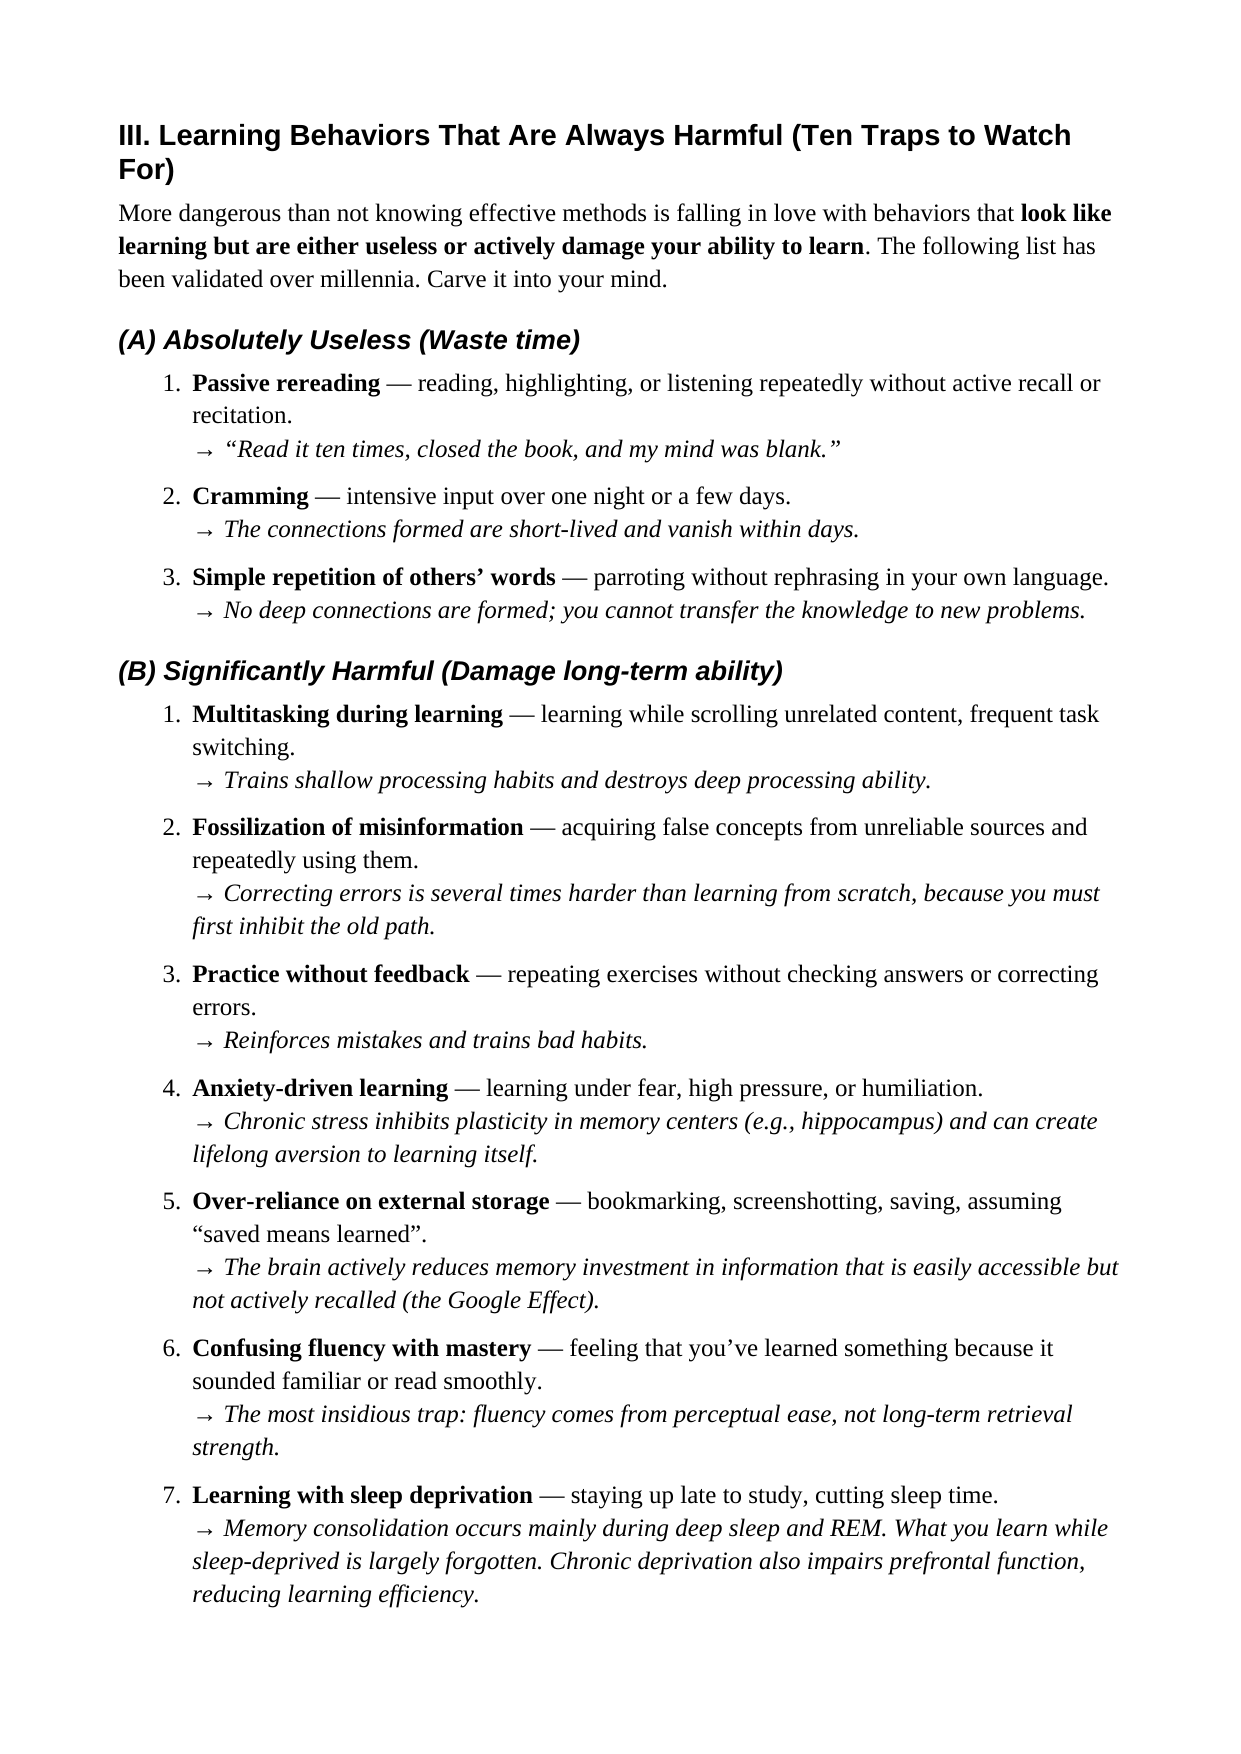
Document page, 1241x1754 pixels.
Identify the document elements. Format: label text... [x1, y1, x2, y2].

list Over-reliance on external storage — bookmarking, screenshotting, saving, assuming “saved means learned”. → The brain actively reduces memory investment in information that is easily accessible but not actively recalled (the Google Effect). [162, 1186, 1122, 1314]
subtitle III. Learning Behaviors That Are Always Harmful (Ten Traps to Watch For) [118, 118, 1122, 185]
list Simple repetition of others’ words — parroting without rephrasing in your own language. → No deep connections are formed; you cannot transfer the knowledge to new problems. [162, 562, 1122, 624]
list Multitasking during learning — learning while scrolling unrelated content, frequent task switching. → Trains shallow processing habits and destroys deep processing ability. [162, 699, 1122, 793]
text More dangerous than not knowing effective methods is falling in love with behaviors that look like learning but are either useless or actively damage your ability to learn. The following list has been validated over millennia. Carve it into your mind. [118, 198, 1122, 292]
list Confusing fluency with mastery — feeling that you’ve learned something because it sounded familiar or read smoothly. → The most insidious trap: fluency comes from perceptual ease, not long-term retrieval strength. [162, 1333, 1122, 1461]
list Practice without feedback — repeating exercises without checking answers or correcting errors. → Reinforces mistakes and trains bad habits. [162, 959, 1122, 1054]
list Fossilization of misinformation — acquiring false concepts from unreliable sources and repeatedly using them. → Correcting errors is several times harder than learning from scratch, because you must first inhibit the old path. [162, 812, 1122, 940]
list Cramming — intensive input over one night or a few days. → The connections formed are short-lived and vanish within days. [162, 481, 1122, 543]
subtitle (B) Significantly Harmful (Damage long-term ability) [118, 655, 1122, 686]
list Anxiety-driven learning — learning under fear, high pressure, or humiliation. → Chronic stress inhibits plasticity in memory centers (e.g., hippocampus) and can create lifelong aversion to learning itself. [162, 1073, 1122, 1167]
subtitle (A) Absolutely Useless (Waste time) [118, 324, 1122, 355]
list Passive rereading — reading, highlighting, or listening repeatedly without active recall or recitation. → “Read it ten times, closed the book, and my mind was blank.” [162, 368, 1122, 462]
list Learning with sleep deprivation — staying up late to study, cutting sleep time. → Memory consolidation occurs mainly during deep sleep and REM. What you learn while sleep-deprived is largely forgotten. Chronic deprivation also impairs prefrontal function, reducing learning efficiency. [162, 1480, 1122, 1607]
